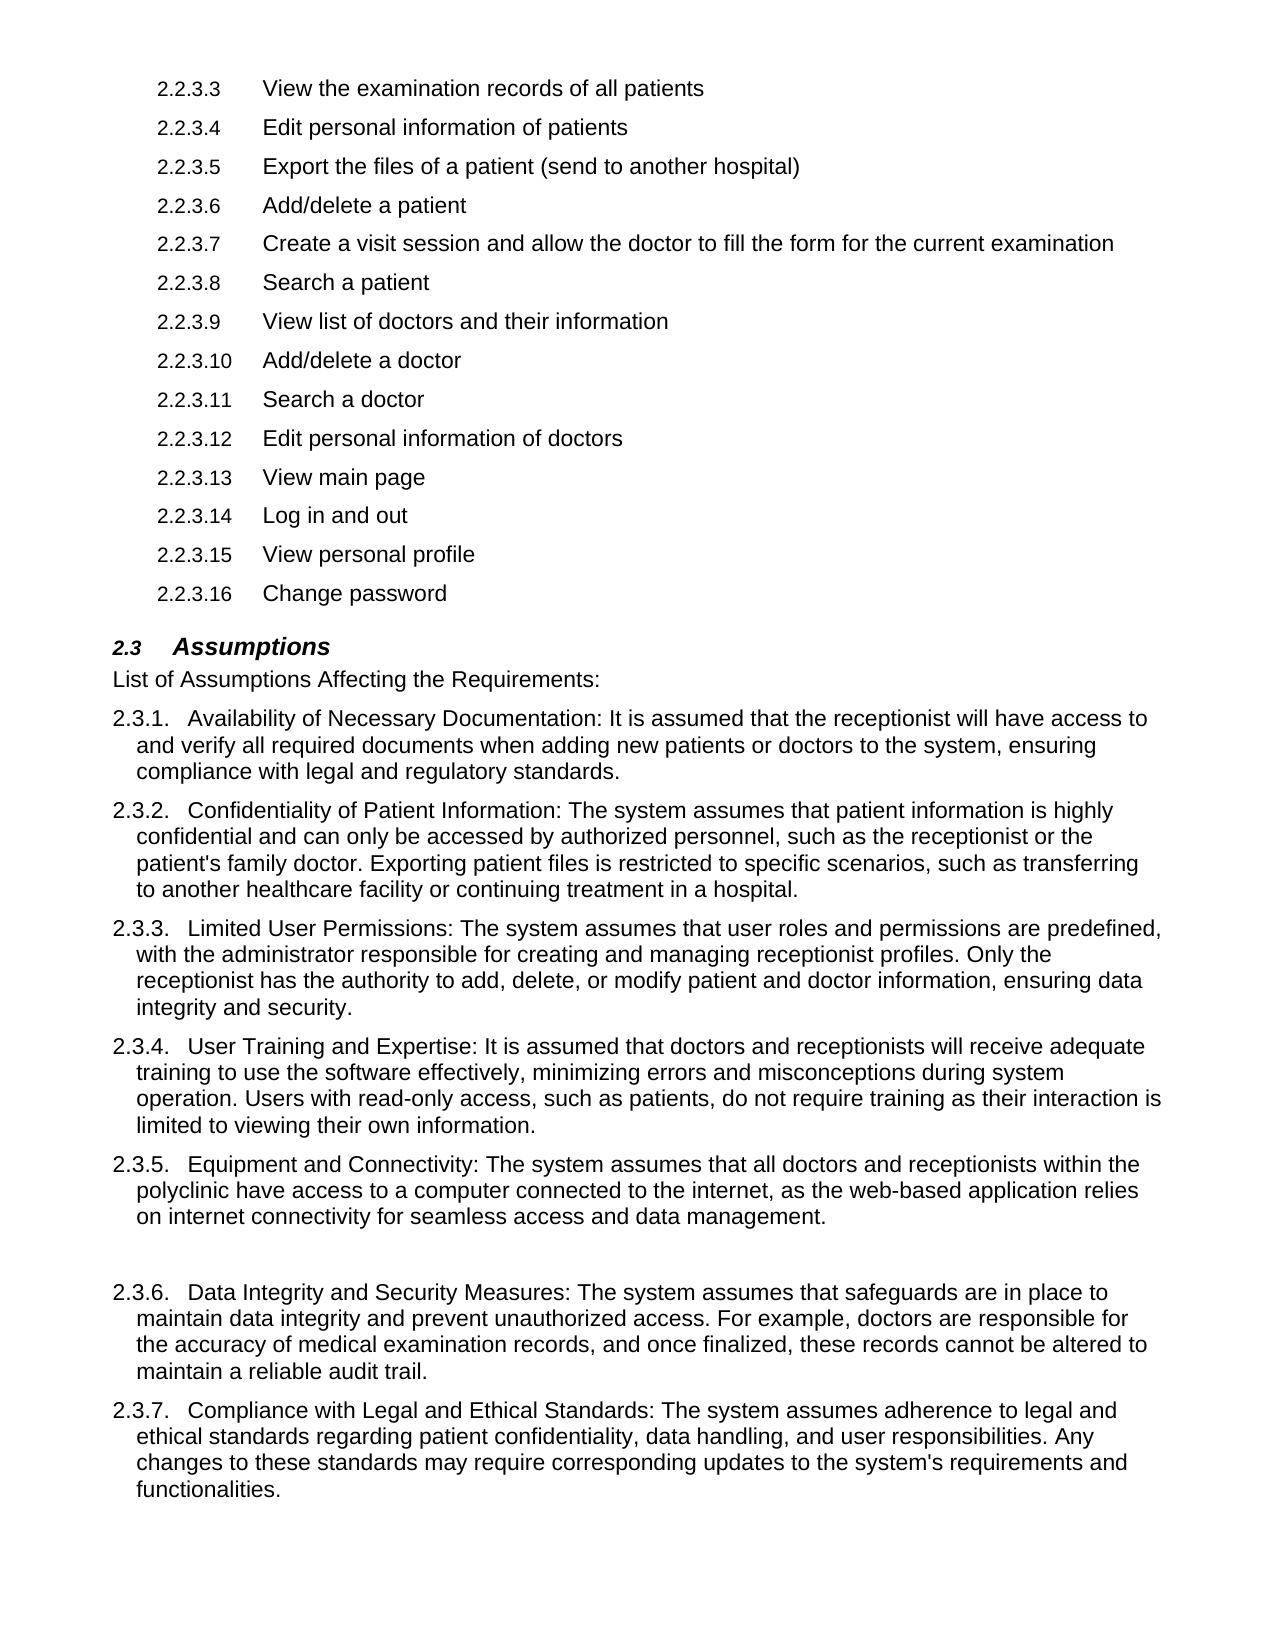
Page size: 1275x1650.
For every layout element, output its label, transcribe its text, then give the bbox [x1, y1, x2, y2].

list Edit personal information of patients [157, 114, 1162, 140]
list Availability of Necessary Documentation: It is assumed that the receptionist will have access to and verify all required documents when adding new patients or doctors to the system, ensuring compliance with legal and regulatory standards. [112, 705, 1162, 784]
list Limited User Permissions: The system assumes that user roles and permissions are predefined, with the administrator responsible for creating and managing receptionist profiles. Only the receptionist has the authority to add, delete, or modify patient and doctor information, ensuring data integrity and security. [112, 915, 1162, 1020]
list Change password [157, 580, 1162, 606]
list Edit personal information of doctors [157, 425, 1162, 451]
text List of Assumptions Affecting the Requirements: [112, 666, 1162, 693]
list Data Integrity and Security Measures: The system assumes that safeguards are in place to maintain data integrity and prevent unauthorized access. For example, doctors are responsible for the accuracy of medical examination records, and once finalized, these records cannot be altered to maintain a reliable audit trail. [112, 1279, 1162, 1384]
list Compliance with Legal and Ethical Standards: The system assumes adherence to legal and ethical standards regarding patient confidentiality, data handling, and user responsibilities. Any changes to these standards may require corresponding updates to the system's requirements and functionalities. [112, 1397, 1162, 1502]
list Log in and out [157, 502, 1162, 529]
list Equipment and Connectivity: The system assumes that all doctors and receptionists within the polyclinic have access to a computer connected to the internet, as the web-based application relies on internet connectivity for seamless access and data management. [112, 1151, 1162, 1230]
subtitle Assumptions [112, 631, 1162, 660]
list Search a patient [157, 269, 1162, 296]
list User Training and Expertise: It is assumed that doctors and receptionists will receive adequate training to use the software effectively, minimizing errors and misconceptions during system operation. Users with read-only access, such as patients, do not require training as their interaction is limited to viewing their own information. [112, 1033, 1162, 1138]
list View personal profile [157, 541, 1162, 568]
list Confidentiality of Patient Information: The system assumes that patient information is highly confidential and can only be accessed by authorized personnel, such as the receptionist or the patient's family doctor. Exporting patient files is restricted to specific scenarios, such as transferring to another healthcare facility or continuing treatment in a hospital. [112, 797, 1162, 902]
list Search a doctor [157, 386, 1162, 412]
list Add/delete a doctor [157, 347, 1162, 373]
list Create a visit session and allow the doctor to fill the form for the current examination [157, 230, 1162, 257]
list Add/delete a patient [157, 192, 1162, 218]
list View the examination records of all patients [157, 75, 1162, 101]
list Export the files of a patient (send to another hospital) [157, 153, 1162, 179]
list View main page [157, 463, 1162, 490]
list View list of doctors and their information [157, 308, 1162, 334]
